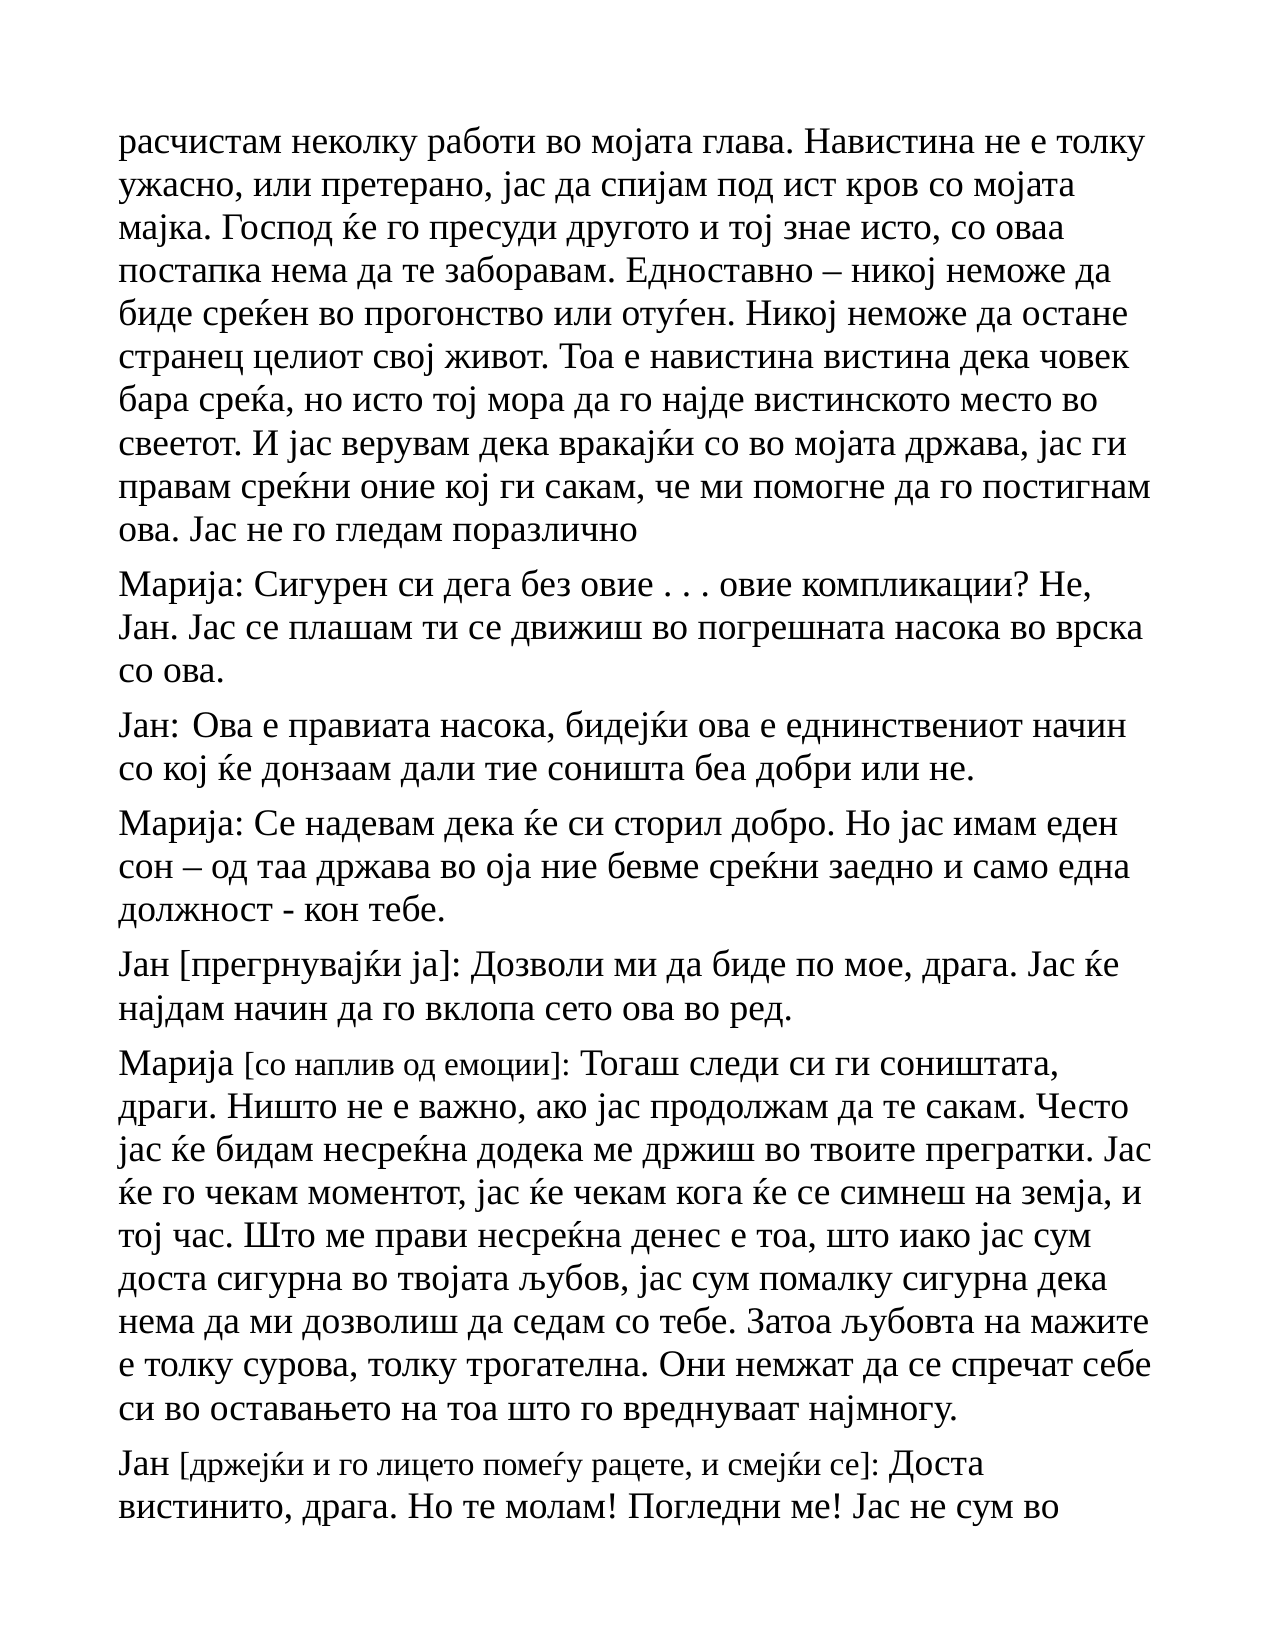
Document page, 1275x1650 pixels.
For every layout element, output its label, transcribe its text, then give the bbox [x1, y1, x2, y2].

text расчистам неколку работи во мојата глава. Навистина не е толку ужасно, или претерано, јас да спијам под ист кров со мојата мајка. Господ ќе го пресуди другото и тој знае исто, со оваа постапка нема да те заборавам. Едноставно – никој неможе да биде среќен во прогонство или отуѓен. Никој неможе да остане странец целиот свој живот. Тоа е навистина вистина дека човек бара среќа, но исто тој мора да го најде вистинското место во свеетот. И јас верувам дека вракајќи со во мојата држава, јас ги правам среќни оние кој ги сакам, че ми помогне да го постигнам ова. Јас не го гледам поразлично [118, 118, 1157, 549]
text Јан [прегрнувајќи ја]: Дозволи ми да биде по мое, драга. Јас ќе најдам начин да го вклопа сето ова во ред. [118, 942, 1157, 1028]
text Јан: Ова е правиата насока, бидејќи ова е еднинствениот начин со кој ќе донзаам дали тие соништа беа добри или не. [118, 702, 1157, 789]
text Марија: Се надевам дека ќе си сторил добро. Но јас имам еден сон – од таа држава во оја ние бевме среќни заедно и само една должност - кон тебе. [118, 801, 1157, 930]
text Марија: Сигурен си дега без овие . . . овие компликации? Не, Јан. Јас се плашам ти се движиш во погрешната насока во врска со ова. [118, 561, 1157, 691]
text Јан [држејќи и го лицето помеѓу рацете, и смејќи се]: Доста вистинито, драга. Но те молам! Погледни ме! Јас не сум во [118, 1440, 1157, 1526]
text Марија [со наплив од емоции]: Тогаш следи си ги соништата, драги. Ништо не е важно, ако јас продолжам да те сакам. Често јас ќе бидам несреќна додека ме држиш во твоите прегратки. Јас ќе го чекам моментот, јас ќе чекам кога ќе се симнеш на земја, и тој час. Што ме прави несреќна денес е тоа, што иако јас сум доста сигурна во твојата љубов, јас сум помалку сигурна дека нема да ми дозволиш да седам со тебе. Затоа љубовта на мажите е толку сурова, толку трогателна. Они немжат да се спречат себе си во оставањето на тоа што го вреднуваат најмногу. [118, 1040, 1157, 1428]
